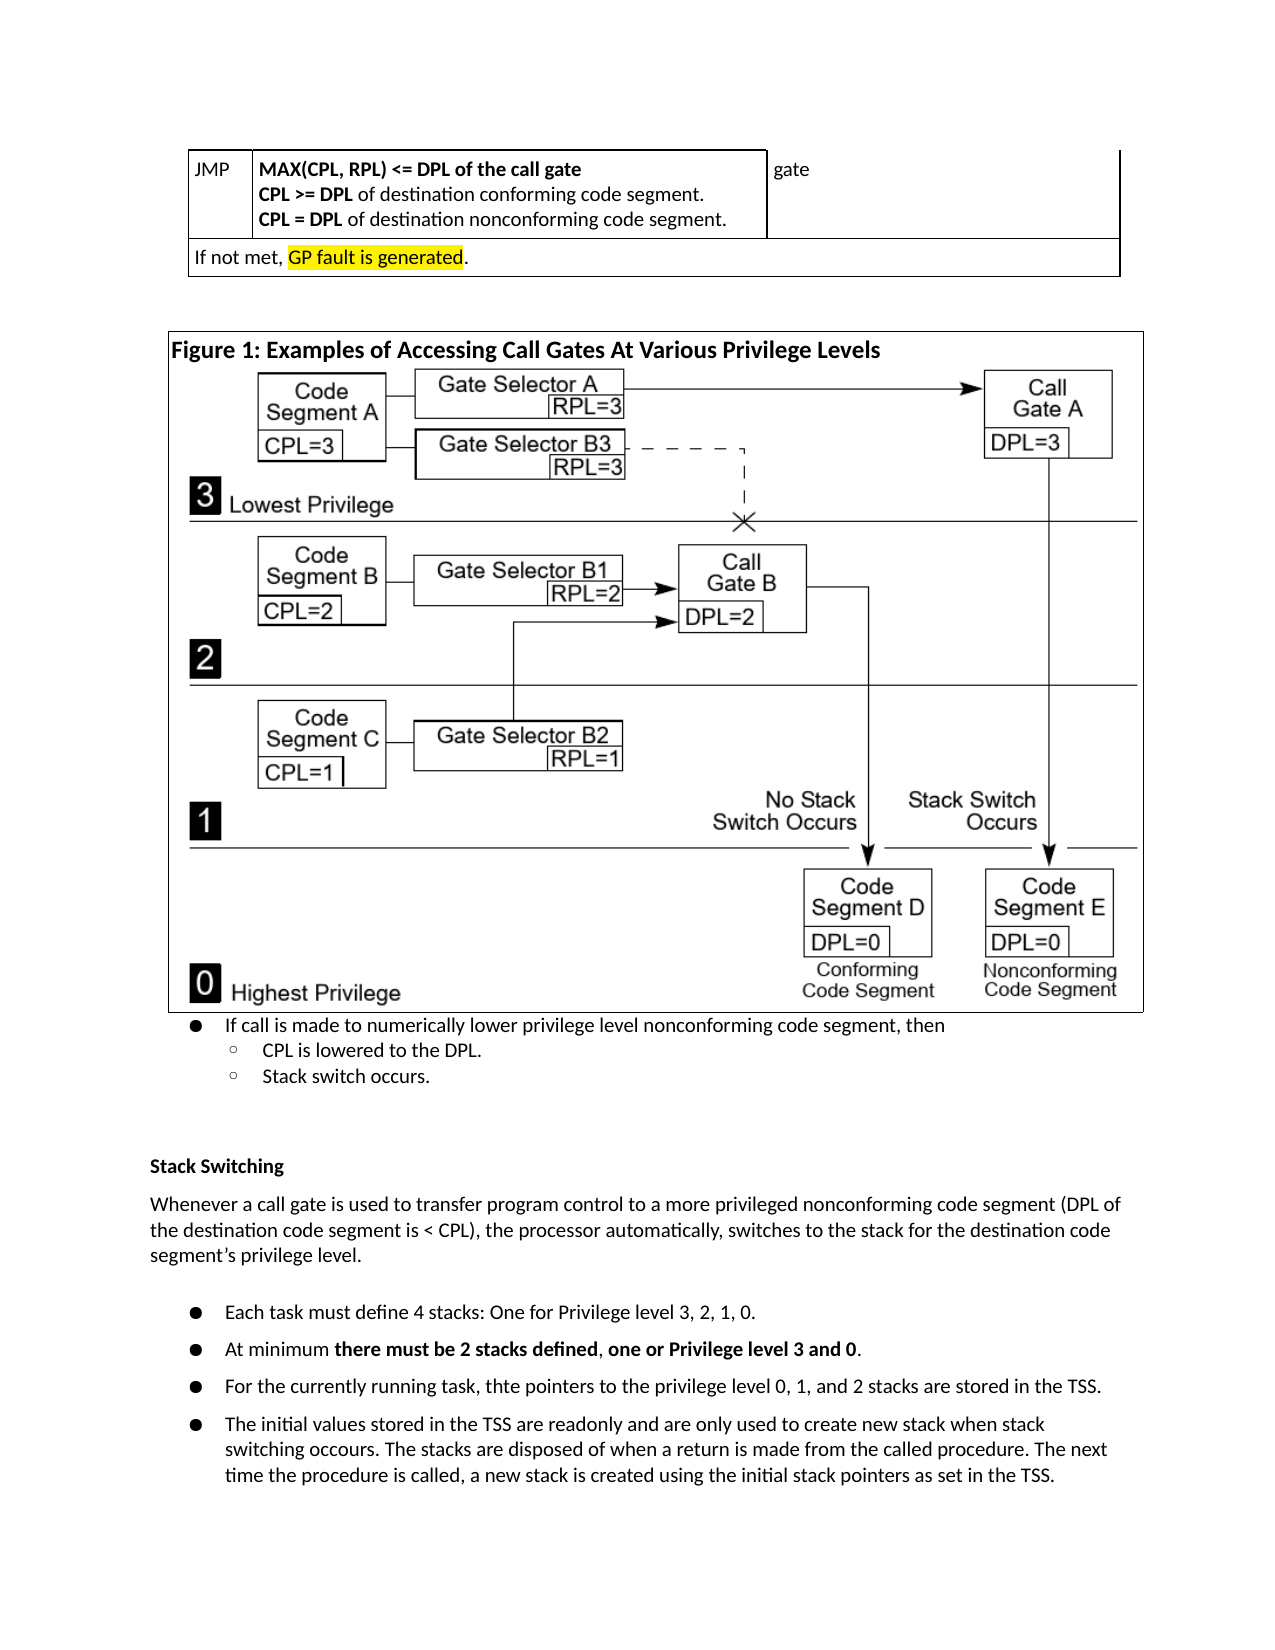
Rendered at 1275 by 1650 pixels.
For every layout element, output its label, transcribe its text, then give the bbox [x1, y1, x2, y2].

list If call is made to numerically lower privilege level nonconforming code segment, then [187, 1013, 1125, 1037]
list At minimum there must be 2 stacks defined, one or Privilege level 3 and 0. [187, 1336, 1125, 1362]
table_cell gate [768, 150, 1119, 238]
text Figure 1: Examples of Accessing Call Gates At Various Privilege Levels [171, 334, 1140, 364]
text Whenever a call gate is used to transfer program control to a more privileged nonconforming code segment (DPL of the destination code segment is < CPL), the processor automatically, switches to the stack for the destination code segment’s privilege level. [150, 1192, 1125, 1268]
table_cell MAX(CPL, RPL) <= DPL of the call gate CPL >= DPL of destination conforming code segment. CPL = DPL of destination nonconforming code segment. [253, 151, 766, 238]
list [187, 327, 1125, 331]
list Each task must define 4 stacks: One for Privilege level 3, 2, 1, 0. [187, 1299, 1125, 1324]
table_cell If not met, GP fault is generated. [189, 239, 1119, 276]
list The initial values stored in the TSS are readonly and are only used to create new stack when stack switching occours. The stacks are disposed of when a return is made from the called procedure. The next time the procedure is called, a new stack is created using the initial stack pointers as set in the TSS. [187, 1411, 1125, 1487]
list Stack switch occurs. [225, 1063, 1125, 1088]
list CPL is lowered to the DPL. [225, 1037, 1125, 1063]
subtitle Stack Switching [150, 1154, 1125, 1179]
list For the currently running task, thte pointers to the privilege level 0, 1, and 2 stacks are stored in the TSS. [187, 1374, 1125, 1399]
table_cell JMP [189, 151, 252, 238]
picture [171, 364, 1141, 1009]
